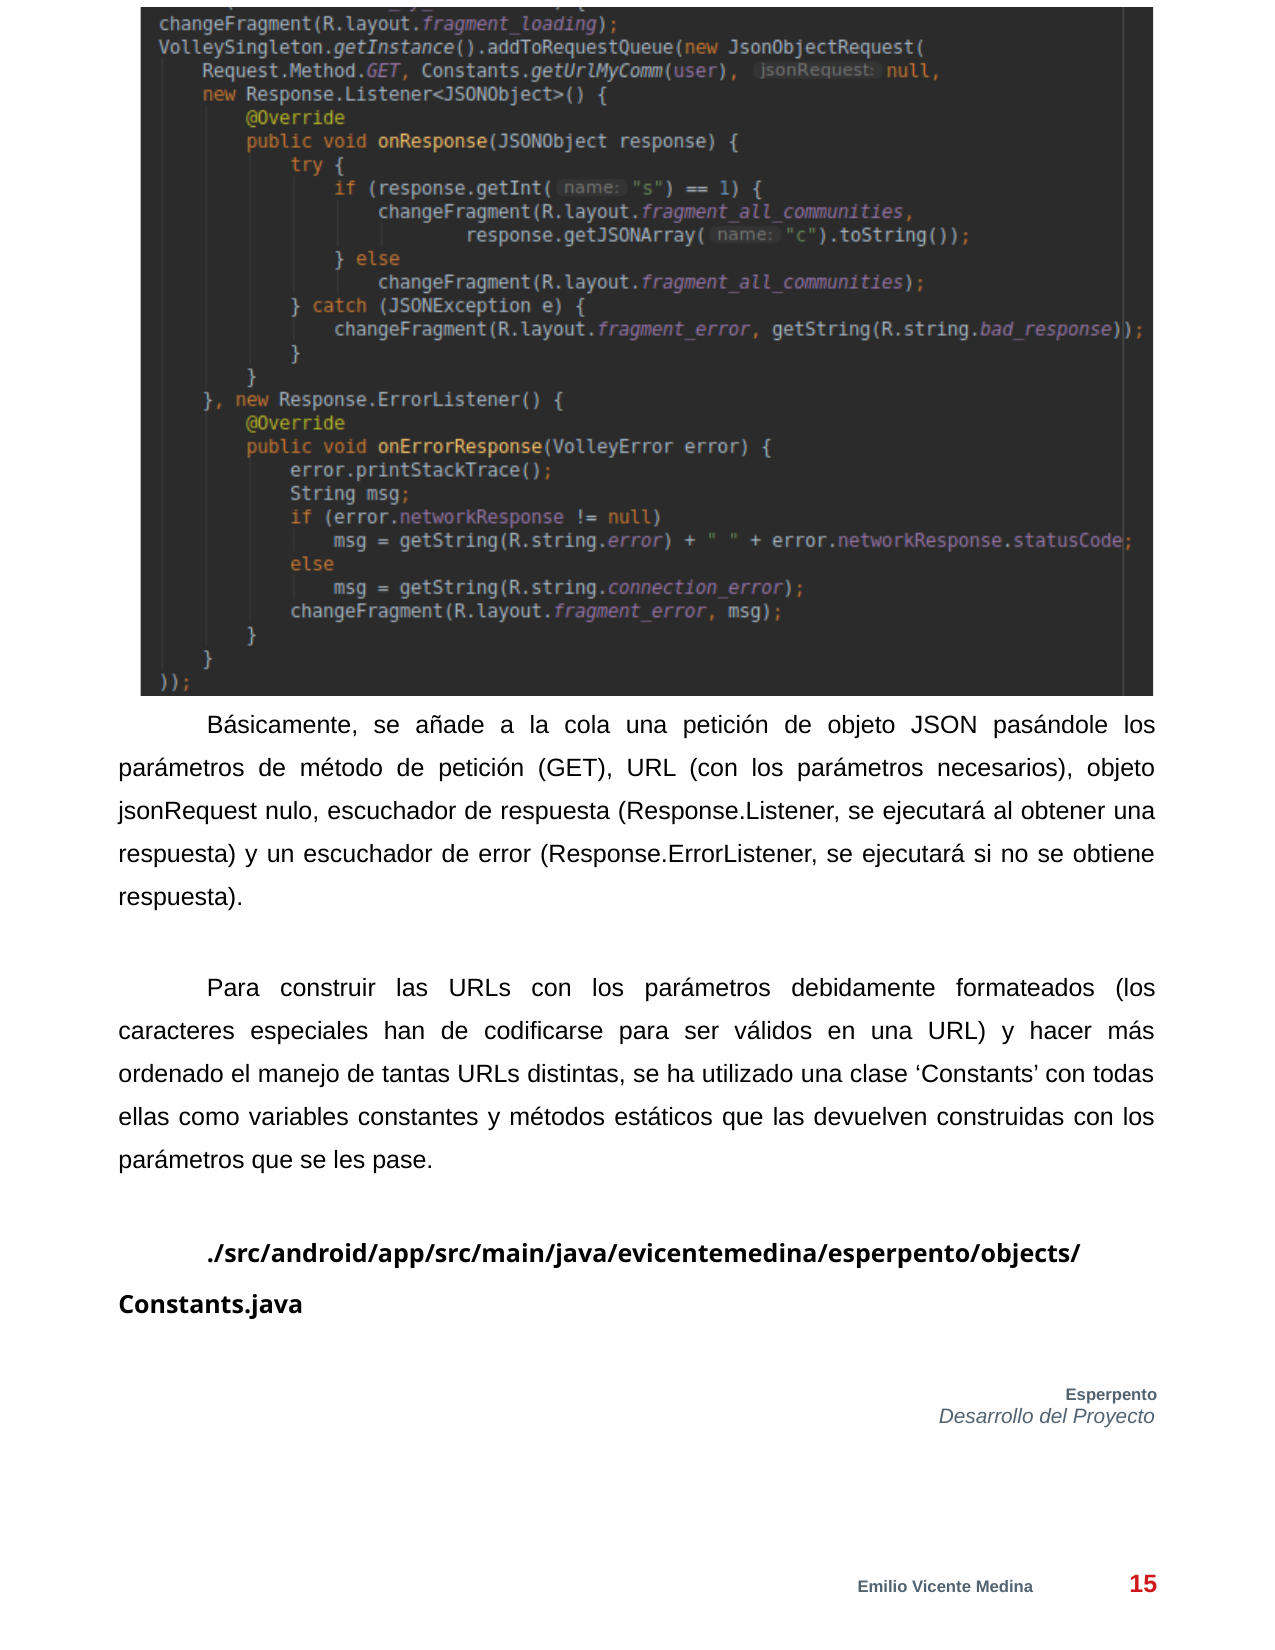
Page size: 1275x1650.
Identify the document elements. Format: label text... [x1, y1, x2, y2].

text Básicamente, se añade a la cola una petición de objeto JSON pasándole los parámetros de método de petición (GET), URL (con los parámetros necesarios), objeto jsonRequest nulo, escuchador de respuesta (Response.Listener, se ejecutará al obtener una respuesta) y un escuchador de error (Response.ErrorListener, se ejecutará si no se obtiene respuesta). [118, 56, 1157, 911]
text Desarrollo del Proyecto [118, 1404, 1157, 1428]
text ./src/android/app/src/main/java/evicentemedina/esperpento/objects/Constants.java [118, 1236, 1157, 1321]
text Esperpento [118, 1385, 1157, 1404]
picture [140, 7, 1154, 696]
text Para construir las URLs con los parámetros debidamente formateados (los caracteres especiales han de codificarse para ser válidos en una URL) y hacer más ordenado el manejo de tantas URLs distintas, se ha utilizado una clase ‘Constants’ con todas ellas como variables constantes y métodos estáticos que las devuelven construidas con los parámetros que se les pase. [118, 973, 1157, 1174]
